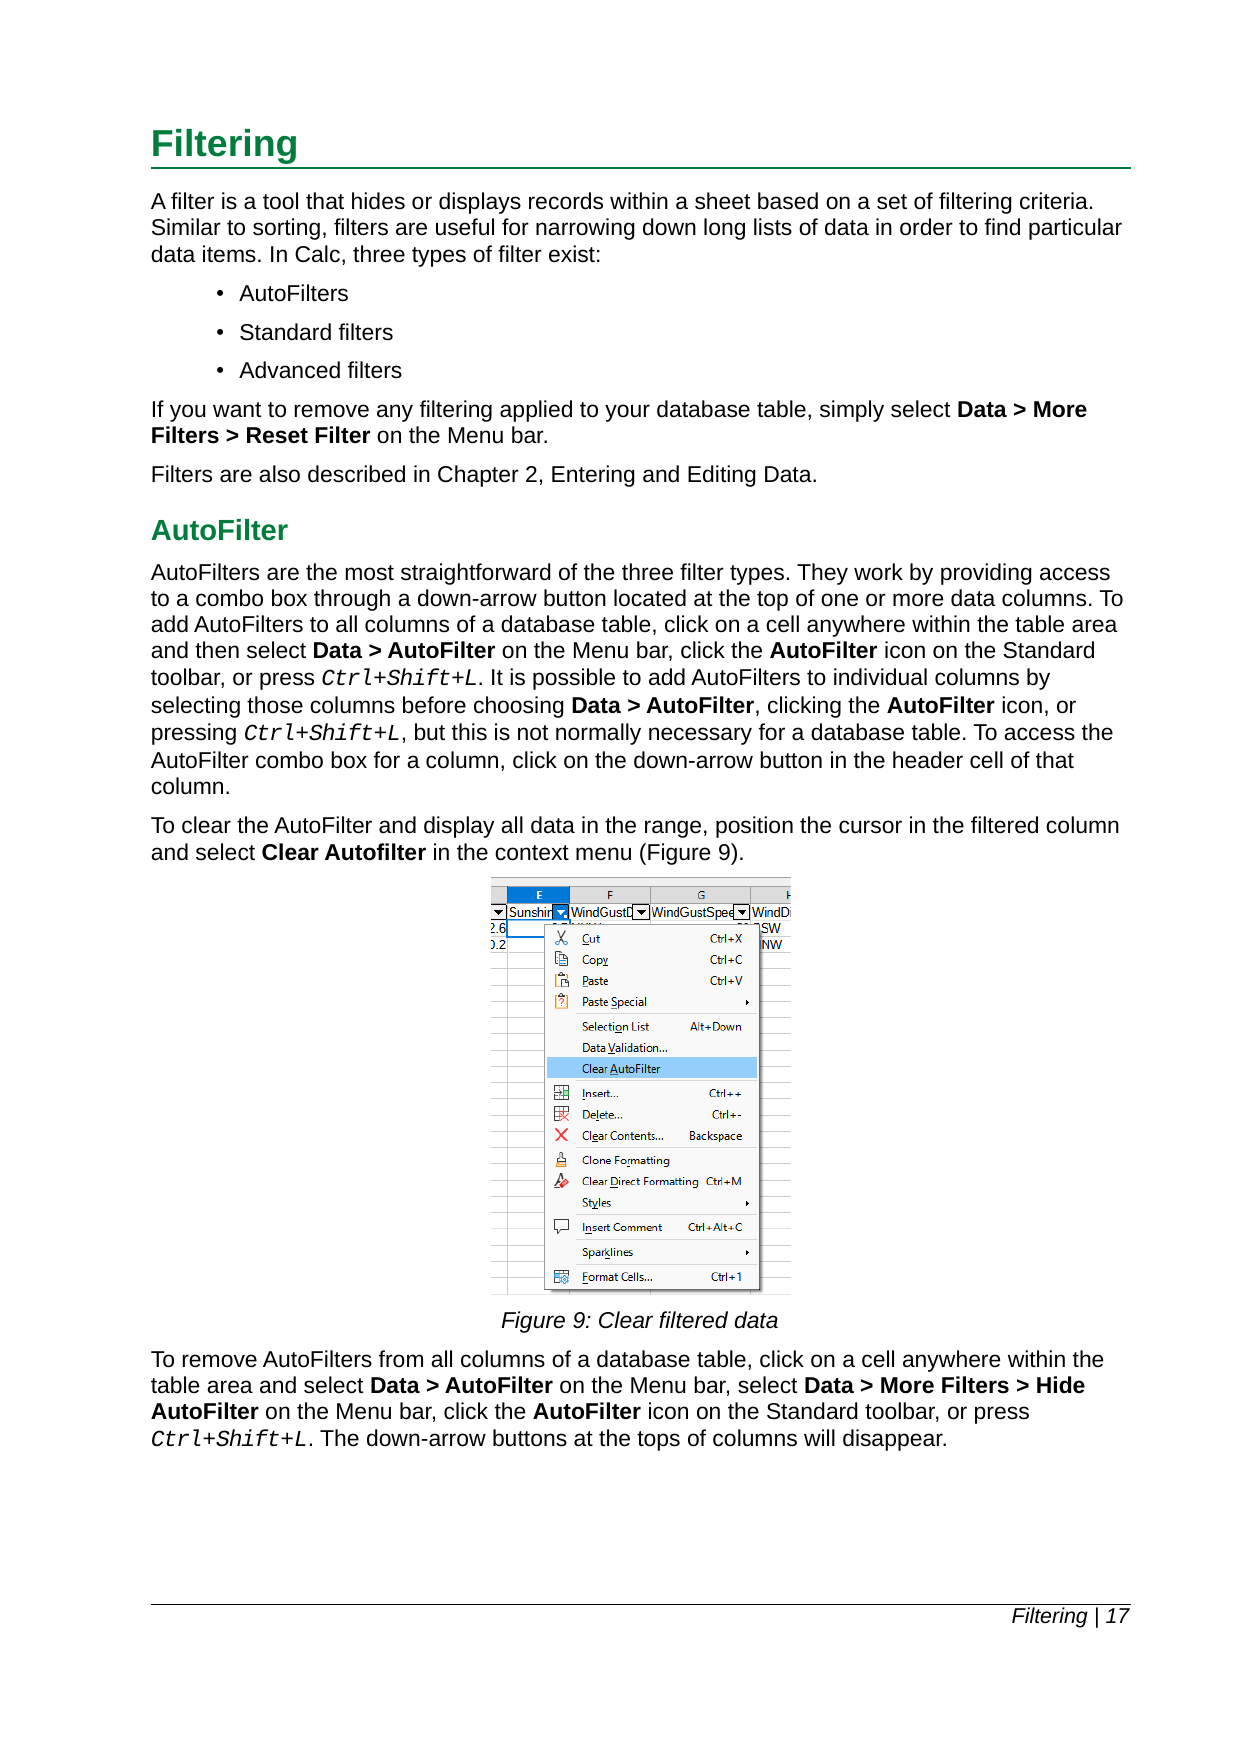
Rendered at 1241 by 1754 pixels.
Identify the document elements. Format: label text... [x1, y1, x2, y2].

subtitle Filtering [151, 121, 1131, 167]
text To remove AutoFilters from all columns of a database table, click on a cell anywhere within the table area and select Data > AutoFilter on the Menu bar, select Data > More Filters > Hide AutoFilter on the Menu bar, click the AutoFilter icon on the Standard toolbar, or press Ctrl+Shift+L. The down-arrow buttons at the tops of columns will disappear. [151, 1346, 1131, 1453]
list Advanced filters [224, 357, 1131, 384]
text Figure 9: Clear filtered data [491, 1307, 791, 1333]
list A filter is a tool that hides or displays records within a sheet based on a set of filtering criteria. Similar to sorting, filters are useful for narrowing down long lists of data in order to find particular data items. In Calc, three types of filter exist: [151, 188, 1131, 267]
picture [491, 877, 791, 1295]
text AutoFilters are the most straightforward of the three filter types. They work by providing access to a combo box through a down-arrow button located at the top of one or more data columns. To add AutoFilters to all columns of a database table, click on a cell anywhere within the table area and then select Data > AutoFilter on the Menu bar, click the AutoFilter icon on the Standard toolbar, or press Ctrl+Shift+L. It is possible to add AutoFilters to individual columns by selecting those columns before choosing Data > AutoFilter, clicking the AutoFilter icon, or pressing Ctrl+Shift+L, but this is not normally necessary for a database table. To access the AutoFilter combo box for a column, click on the down-arrow button in the header cell of that column. [151, 558, 1131, 799]
text If you want to remove any filtering applied to your database table, simply select Data > More Filters > Reset Filter on the Menu bar. [151, 396, 1131, 449]
text To clear the AutoFilter and display all data in the range, position the cursor in the filtered column and select Clear Autofilter in the context menu (Figure 9). [151, 812, 1131, 865]
list AutoFilters [224, 279, 1131, 306]
text Filters are also described in Chapter 2, Entering and Editing Data. [151, 461, 1131, 488]
subtitle AutoFilter [151, 512, 1131, 546]
list Standard filters [224, 318, 1131, 345]
